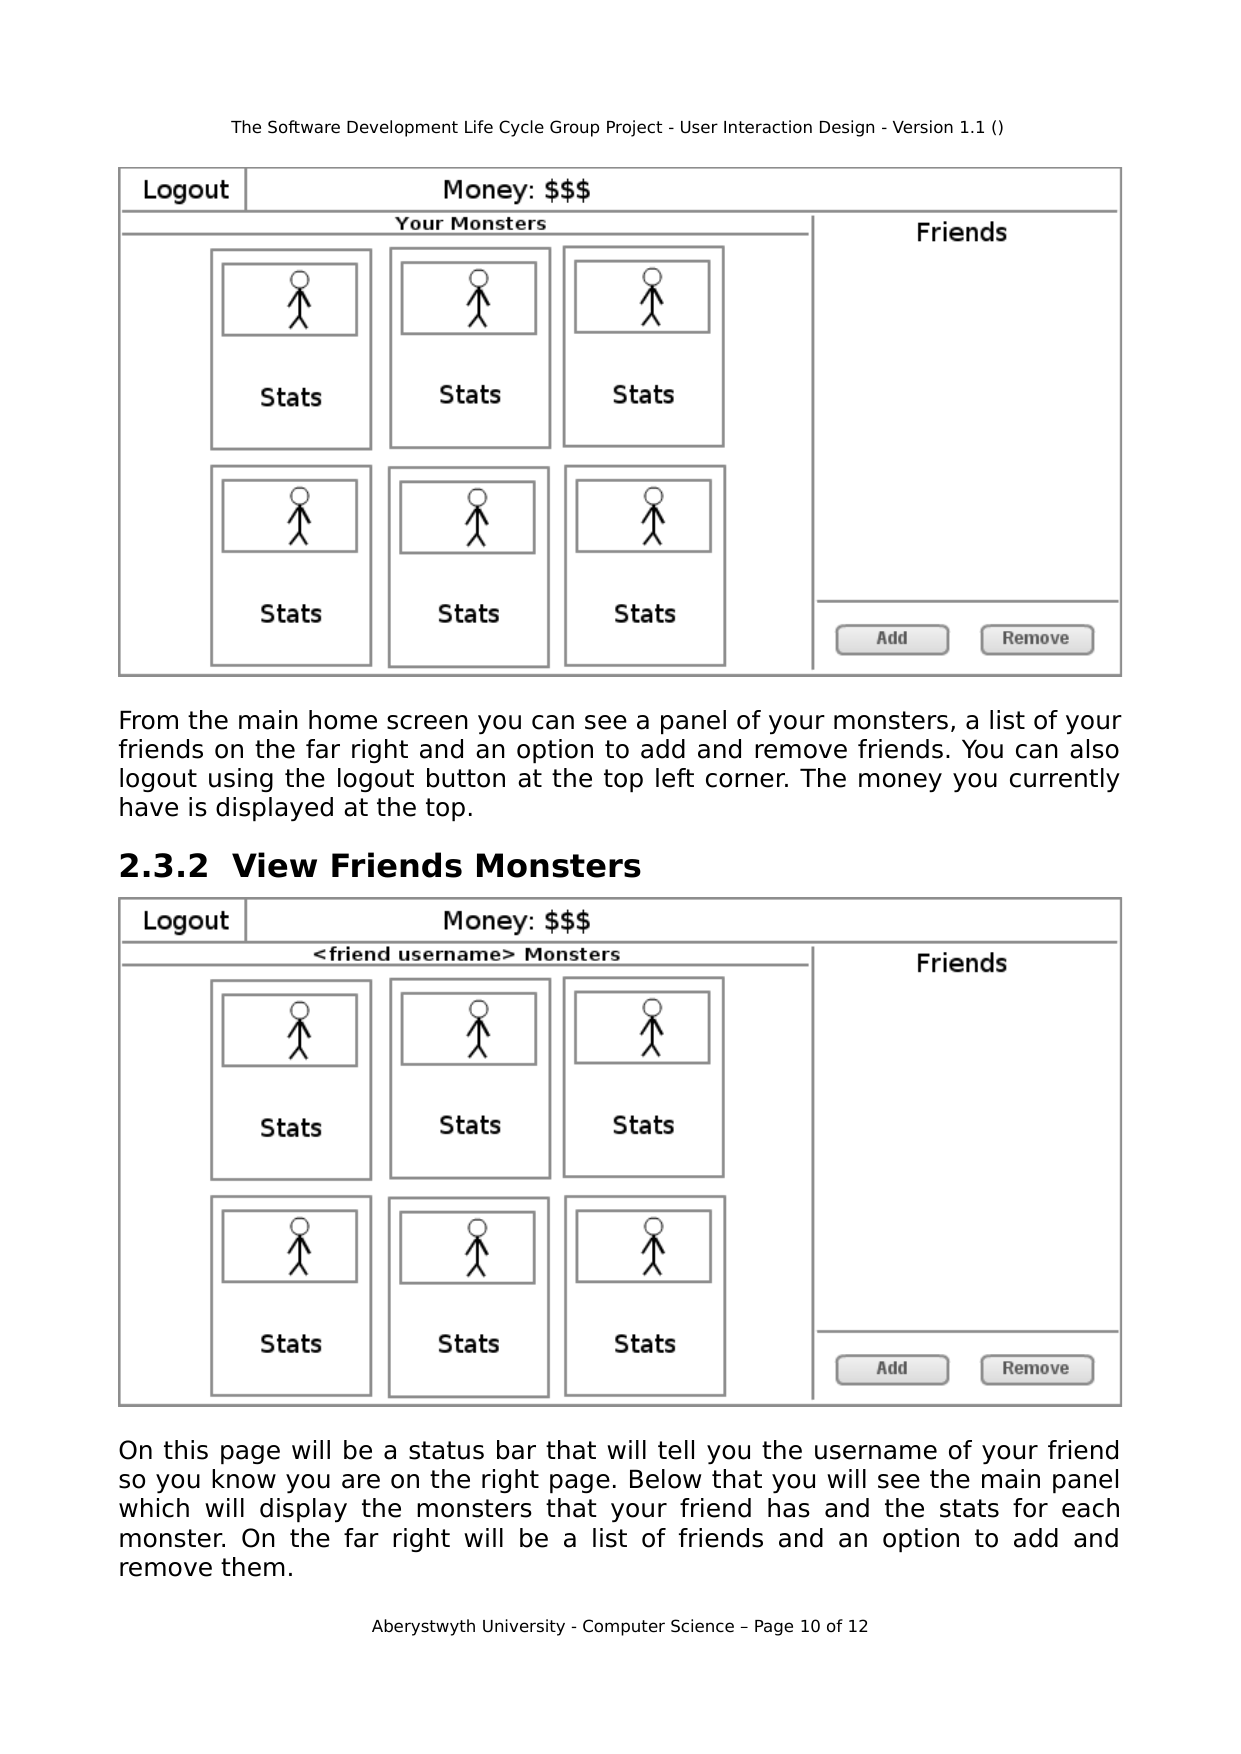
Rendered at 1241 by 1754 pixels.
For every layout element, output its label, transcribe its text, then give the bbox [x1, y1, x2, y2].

picture [118, 897, 1123, 1407]
text On this page will be a status bar that will tell you the username of your friend so you know you are on the right page. Below that you will see the main panel which will display the monsters that your friend has and the stats for each monster. On the far right will be a list of friends and an option to add and remove them. [118, 1436, 1122, 1582]
text From the main home screen you can see a panel of your monsters, a list of your friends on the far right and an option to add and remove friends. You can also logout using the logout button at the top left corner. The money you currently have is displayed at the top. [118, 706, 1122, 822]
subtitle View Friends Monsters [118, 847, 1122, 885]
picture [118, 167, 1123, 677]
